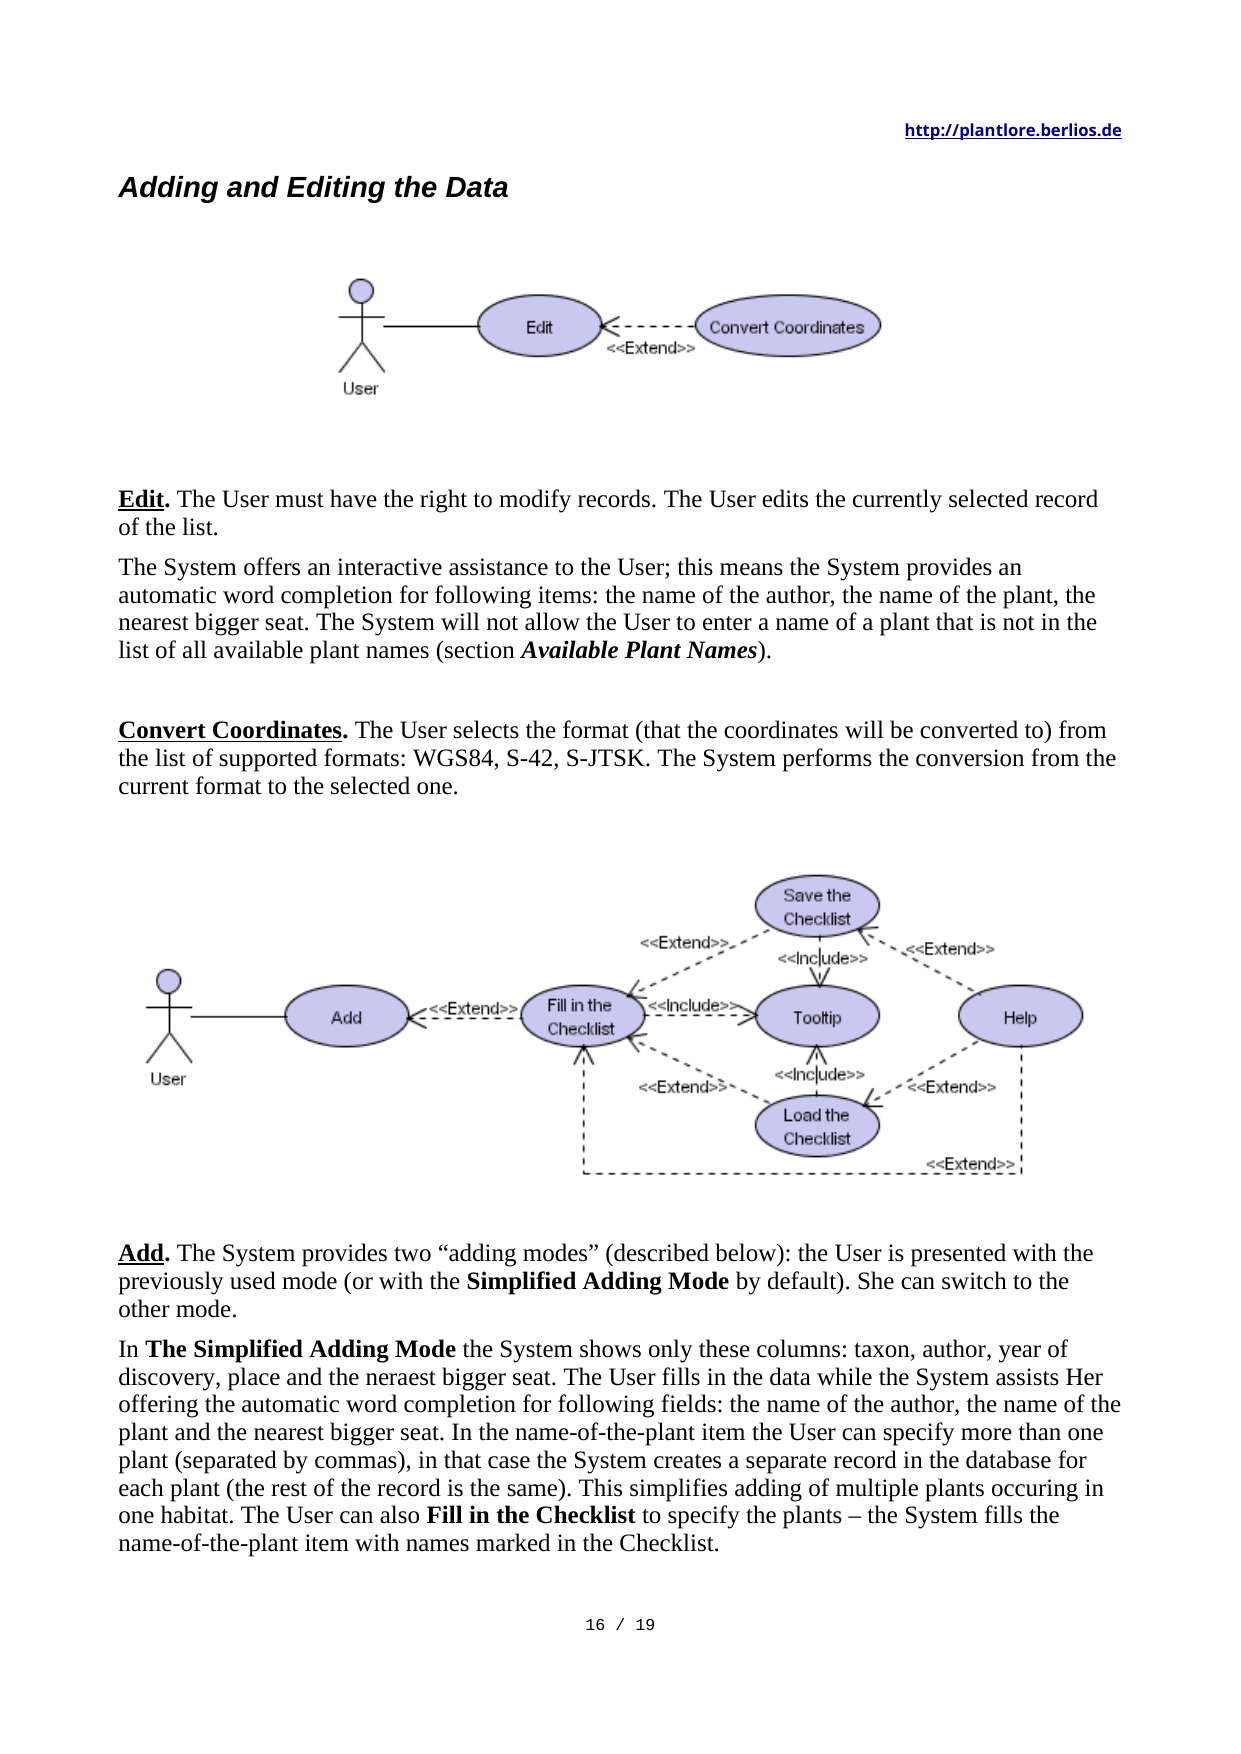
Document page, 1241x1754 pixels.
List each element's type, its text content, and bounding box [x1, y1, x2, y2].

text Convert Coordinates. The User selects the format (that the coordinates will be converted to) from the list of supported formats: WGS84, S-42, S-JTSK. The System performs the conversion from the current format to the selected one. [118, 717, 1122, 800]
picture [310, 243, 930, 445]
text The System offers an interactive assistance to the User; this means the System provides an automatic word completion for following items: the name of the author, the name of the plant, the nearest bigger seat. The System will not allow the User to enter a name of a plant that is not in the list of all available plant names (section Available Plant Names). [118, 553, 1122, 664]
text In The Simplified Adding Mode the System shows only these columns: taxon, author, year of discovery, place and the neraest bigger seat. The User fills in the data while the System assists Her offering the automatic word completion for following fields: the name of the author, the name of the plant and the nearest bigger seat. In the name-of-the-plant item the User can specify more than one plant (separated by commas), in that case the System creates a separate record in the database for each plant (the rest of the record is the same). This simplifies adding of multiple plants occuring in one habitat. The User can also Fill in the Checklist to specify the plants – the System fills the name-of-the-plant item with names marked in the Checklist. [118, 1335, 1122, 1557]
subtitle Adding and Editing the Data [118, 171, 1122, 203]
text Add. The System provides two “adding modes” (described below): the User is presented with the previously used mode (or with the Simplified Adding Mode by default). She can switch to the other mode. [118, 1239, 1122, 1323]
text Edit. The User must have the right to modify records. The User edits the currently selected record of the list. [118, 485, 1122, 541]
picture [119, 840, 1121, 1200]
